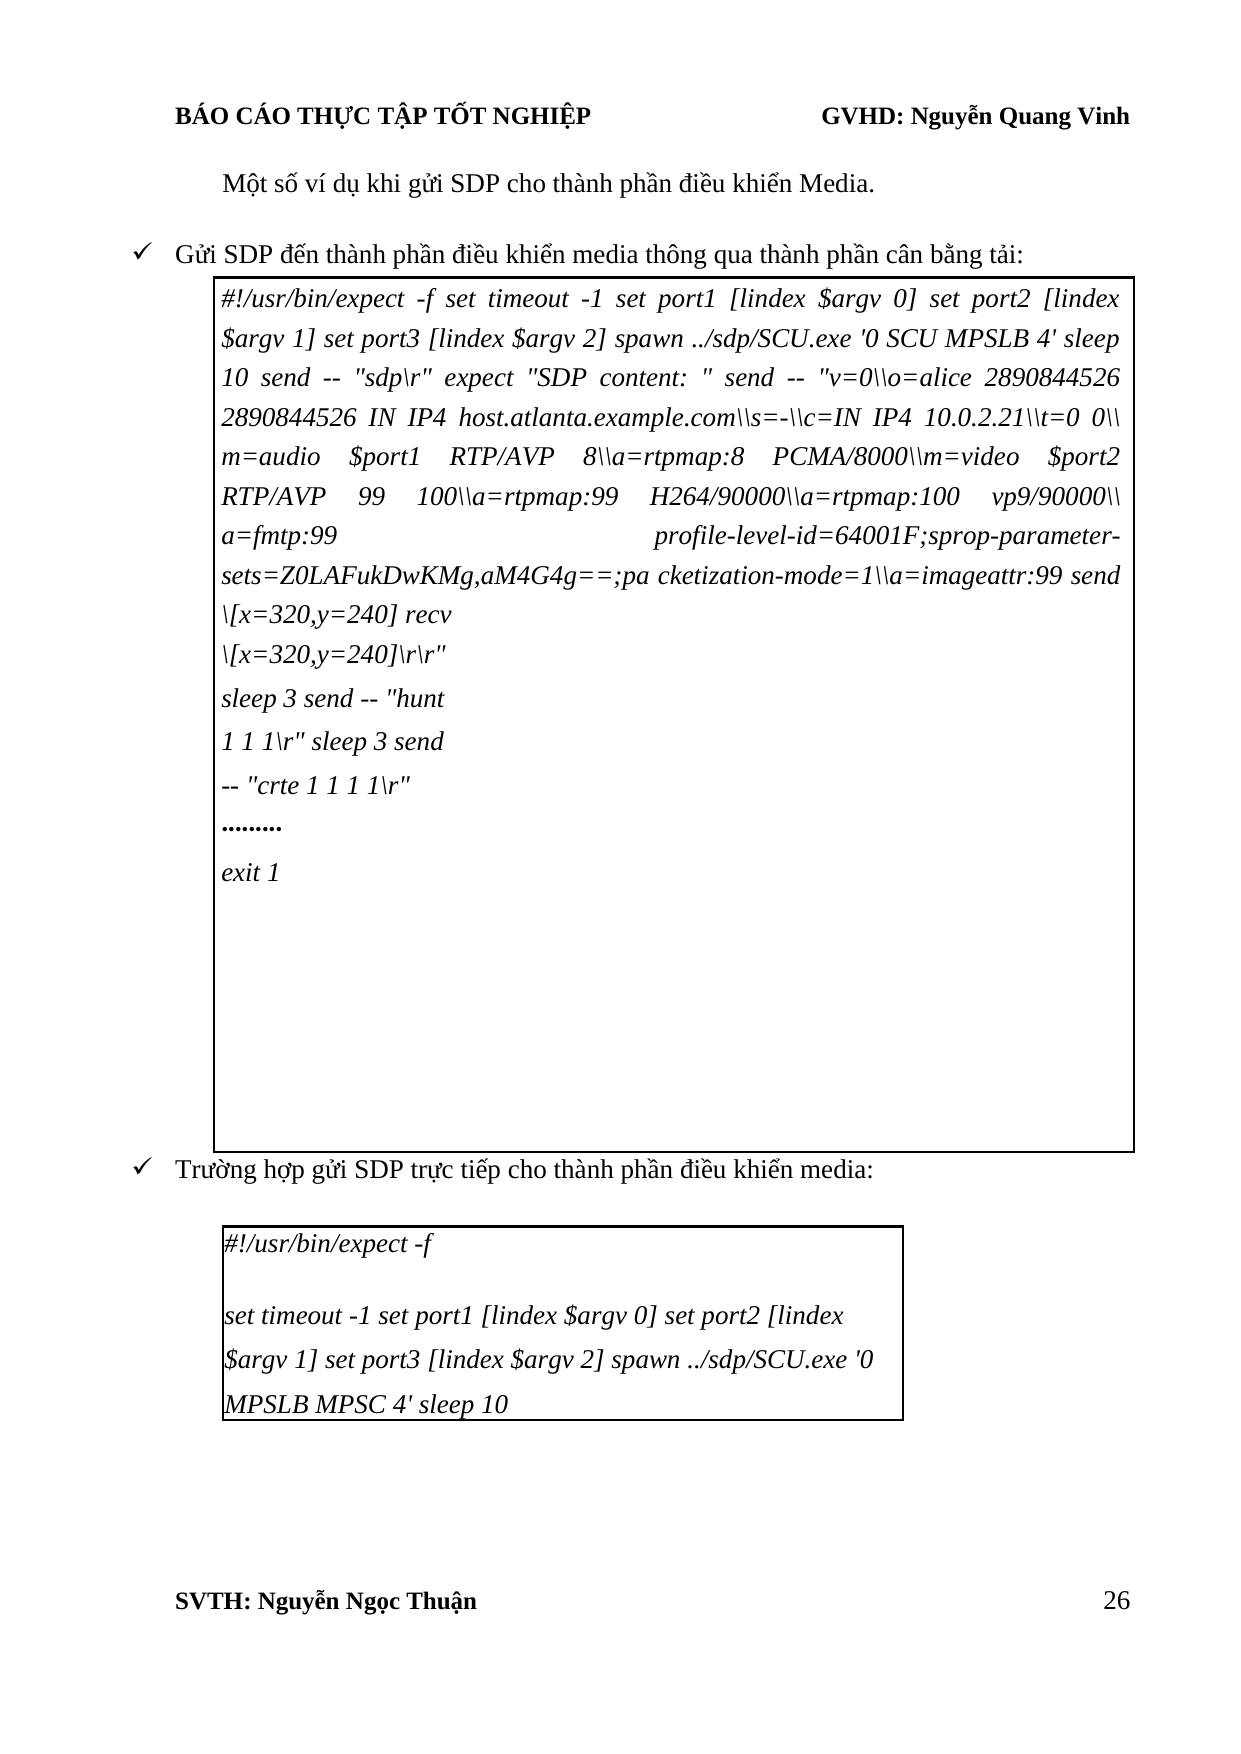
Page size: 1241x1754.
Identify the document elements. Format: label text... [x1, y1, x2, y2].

table_header #!/usr/bin/expect -f set timeout -1 set port1 [lindex $argv 0] set port2 [lindex $argv 1] set port3 [lindex $argv 2] spawn ../sdp/SCU.exe '0 SCU MPSLB 4' sleep 10 send -- "sdp\r" expect "SDP content: " send -- "v=0\\o=alice 2890844526 2890844526 IN IP4 host.atlanta.example.com\\s=-\\c=IN IP4 10.0.2.21\\t=0 0\\m=audio $port1 RTP/AVP 8\\a=rtpmap:8 PCMA/8000\\m=video $port2 RTP/AVP 99 100\\a=rtpmap:99 H264/90000\\a=rtpmap:100 vp9/90000\\a=fmtp:99 profile-level-id=64001F;sprop-parameter-sets=Z0LAFukDwKMg,aM4G4g==;pa cketization-mode=1\\a=imageattr:99 send \[x=320,y=240] recv \[x=320,y=240]\r\r" sleep 3 send -- "hunt 1 1 1\r" sleep 3 send -- "crte 1 1 1 1\r" ········· exit 1 [215, 279, 1133, 1151]
text Một số ví dụ khi gửi SDP cho thành phần điều khiển Media. [222, 167, 1124, 198]
text set timeout -1 set port1 [lindex $argv 0] set port2 [lindex $argv 1] set port3 [lindex $argv 2] spawn ../sdp/SCU.exe '0 MPSLB MPSC 4' sleep 10 [224, 1297, 902, 1419]
text #!/usr/bin/expect -f [224, 1228, 902, 1258]
list Trường hợp gửi SDP trực tiếp cho thành phần điều khiển media: [131, 1153, 1124, 1184]
list Gửi SDP đến thành phần điều khiển media thông qua thành phần cân bằng tải: [131, 239, 1124, 270]
